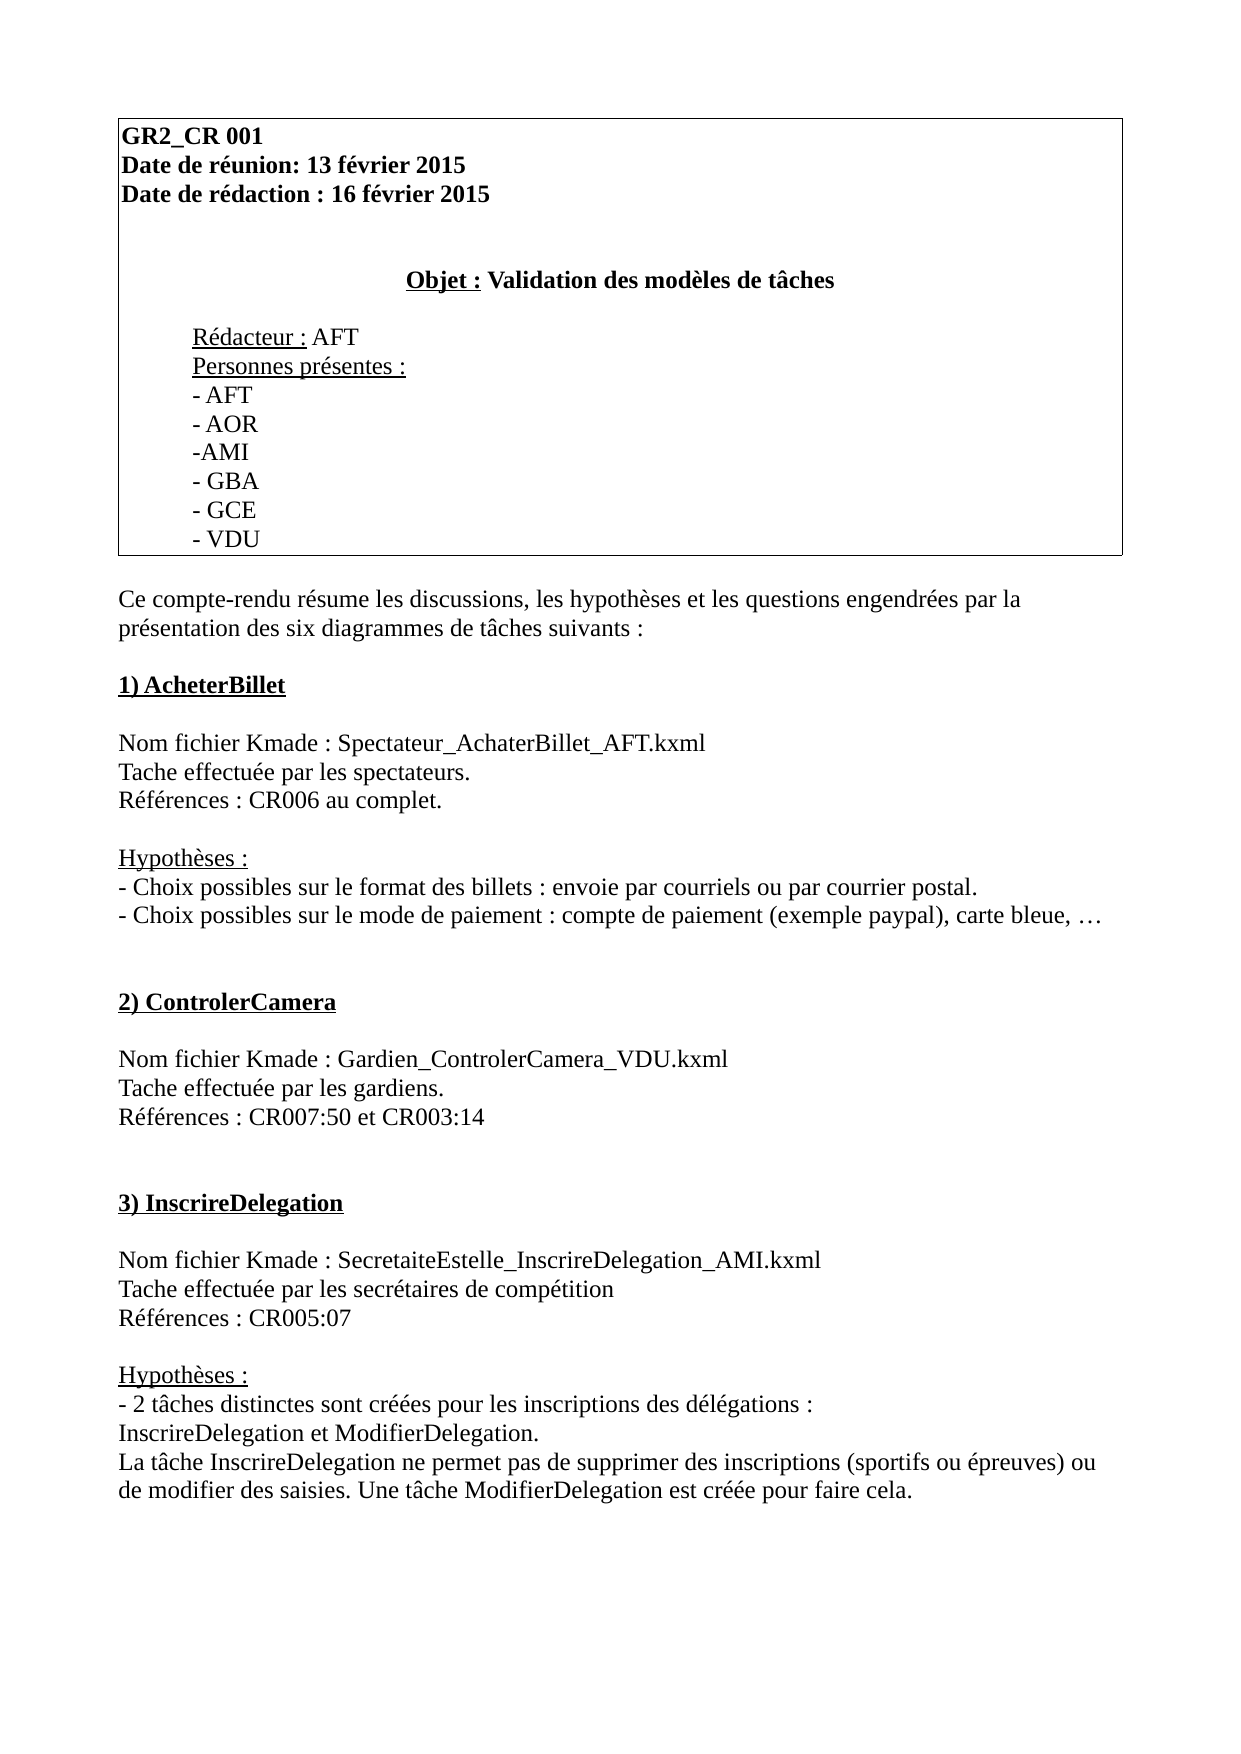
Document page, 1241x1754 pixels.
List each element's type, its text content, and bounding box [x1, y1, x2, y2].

text Tache effectuée par les gardiens. [118, 1073, 1122, 1102]
text Tache effectuée par les spectateurs. [118, 757, 1122, 785]
text Personnes présentes : [119, 348, 1122, 377]
text Références : CR007:50 et CR003:14 [118, 1102, 1122, 1130]
text - Choix possibles sur le format des billets : envoie par courriels ou par courrier postal. [118, 872, 1122, 900]
text La tâche InscrireDelegation ne permet pas de supprimer des inscriptions (sportifs ou épreuves) ou de modifier des saisies. Une tâche ModifierDelegation est créée pour faire cela. [118, 1447, 1122, 1504]
text 1) AcheterBillet [118, 670, 1122, 699]
text - 2 tâches distinctes sont créées pour les inscriptions des délégations : [118, 1389, 1122, 1418]
text Hypothèses : [118, 1360, 1122, 1389]
text - Choix possibles sur le mode de paiement : compte de paiement (exemple paypal), carte bleue, … [118, 900, 1122, 929]
text Nom fichier Kmade : Gardien_ControlerCamera_VDU.kxml [118, 1044, 1122, 1073]
text Date de réunion: 13 février 2015 [119, 147, 1122, 176]
text Tache effectuée par les secrétaires de compétition [118, 1274, 1122, 1303]
text - GBA [119, 463, 1122, 492]
text - VDU [119, 521, 1122, 555]
text GR2_CR 001 [119, 119, 1122, 147]
text Ce compte-rendu résume les discussions, les hypothèses et les questions engendrées par la présentation des six diagrammes de tâches suivants : [118, 584, 1122, 642]
text Rédacteur : AFT [119, 319, 1122, 348]
text -AMI [119, 434, 1122, 463]
text - AFT [119, 377, 1122, 406]
text - AOR [119, 406, 1122, 434]
text Références : CR006 au complet. [118, 785, 1122, 814]
text 2) ControlerCamera [118, 987, 1122, 1015]
text - GCE [119, 492, 1122, 521]
text Nom fichier Kmade : Spectateur_AchaterBillet_AFT.kxml [118, 728, 1122, 757]
text Références : CR005:07 [118, 1303, 1122, 1332]
text 3) InscrireDelegation [118, 1188, 1122, 1217]
text Objet : Validation des modèles de tâches [119, 262, 1122, 294]
text Hypothèses : [118, 843, 1122, 872]
text Nom fichier Kmade : SecretaiteEstelle_InscrireDelegation_AMI.kxml [118, 1245, 1122, 1274]
text Date de rédaction : 16 février 2015 [119, 176, 1122, 207]
text InscrireDelegation et ModifierDelegation. [118, 1418, 1122, 1447]
